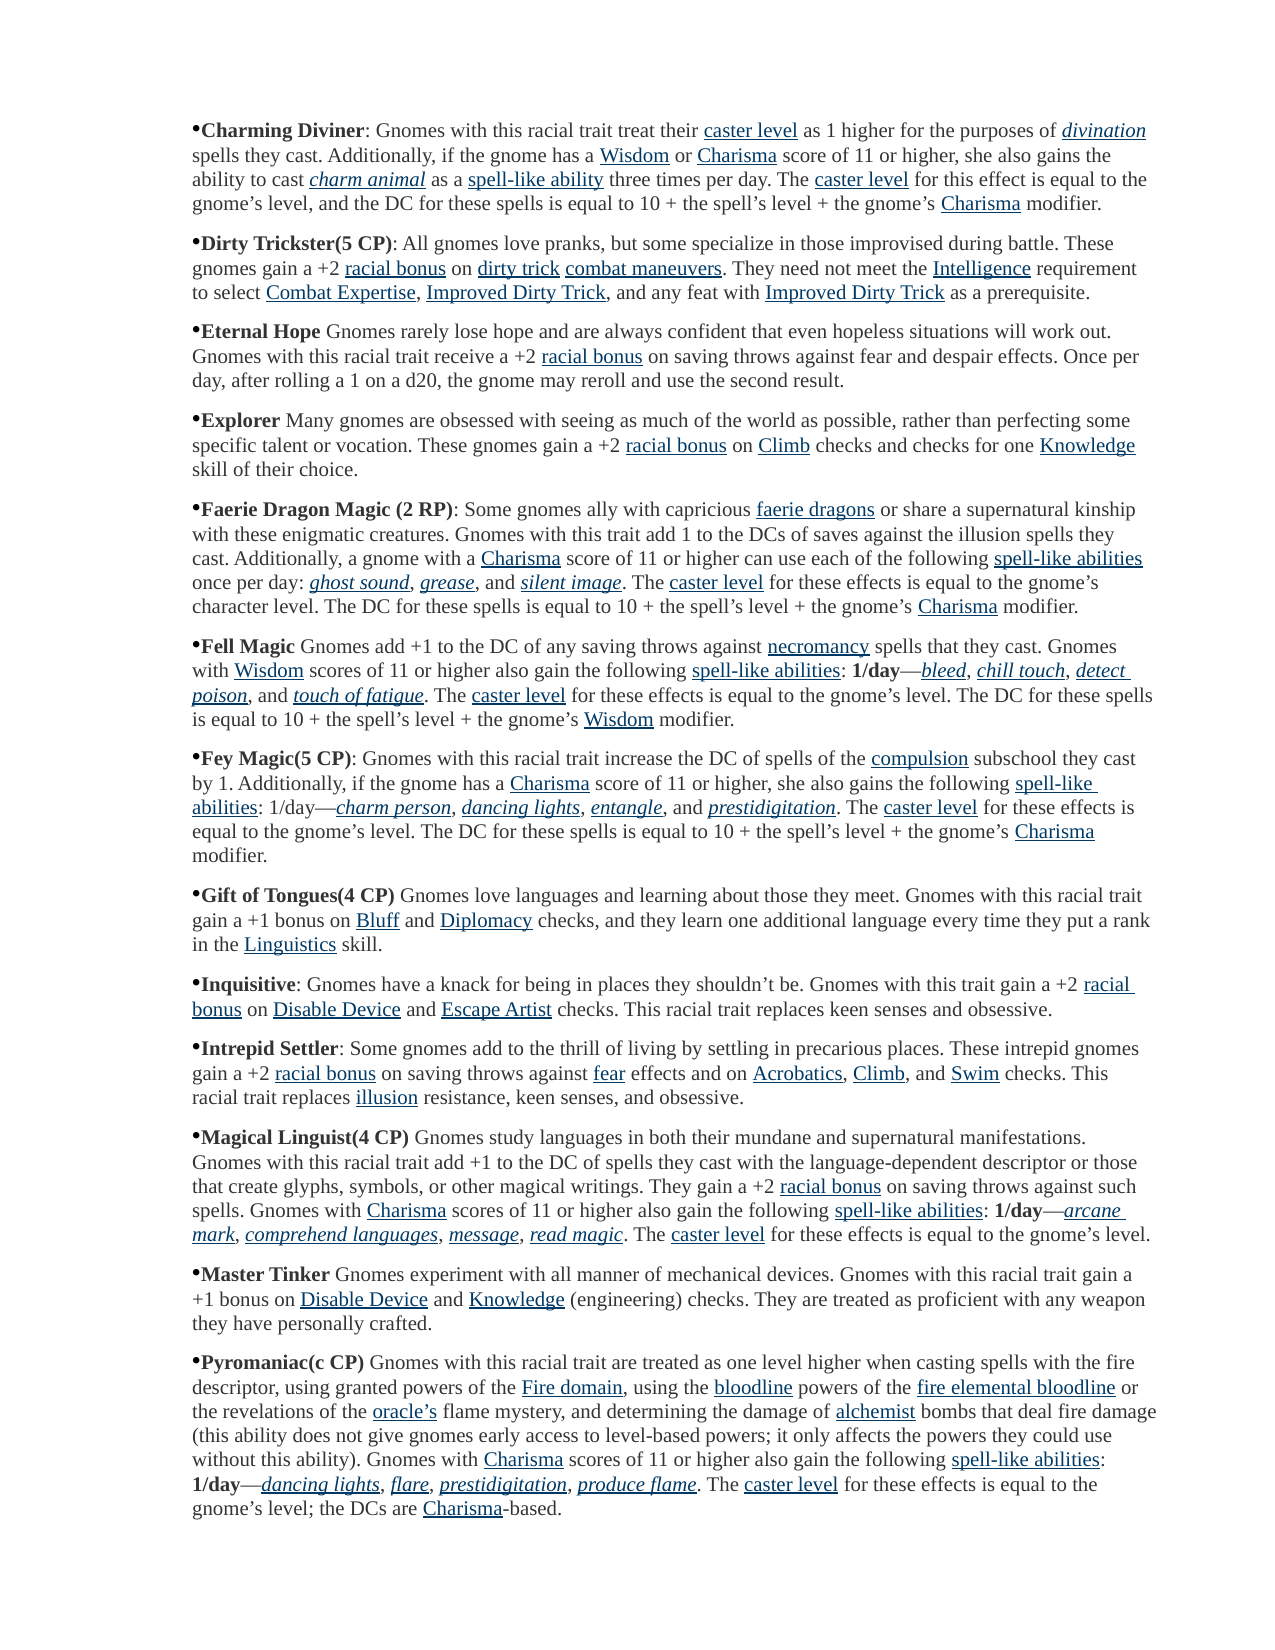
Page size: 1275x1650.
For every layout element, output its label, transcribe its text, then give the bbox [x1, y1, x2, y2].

list Pyromaniac(c CP) Gnomes with this racial trait are treated as one level higher when casting spells with the fire descriptor, using granted powers of the Fire domain, using the bloodline powers of the fire elemental bloodline or the revelations of the oracle’s flame mystery, and determining the damage of alchemist bombs that deal fire damage (this ability does not give gnomes early access to level-based powers; it only affects the powers they could use without this ability). Gnomes with Charisma scores of 11 or higher also gain the following spell-like abilities: 1/day—dancing lights, flare, prestidigitation, produce flame. The caster level for these effects is equal to the gnome’s level; the DCs are Charisma-based. [118, 1350, 1157, 1519]
list Fey Magic(5 CP): Gnomes with this racial trait increase the DC of spells of the compulsion subschool they cast by 1. Additionally, if the gnome has a Charisma score of 11 or higher, she also gains the following spell-like abilities: 1/day—charm person, dancing lights, entangle, and prestidigitation. The caster level for these effects is equal to the gnome’s level. The DC for these spells is equal to 10 + the spell’s level + the gnome’s Charisma modifier. [118, 746, 1157, 867]
list Inquisitive: Gnomes have a knack for being in places they shouldn’t be. Gnomes with this trait gain a +2 racial bonus on Disable Device and Escape Artist checks. This racial trait replaces keen senses and obsessive. [118, 972, 1157, 1021]
list Explorer Many gnomes are obsessed with seeing as much of the world as possible, rather than perfecting some specific talent or vocation. These gnomes gain a +2 racial bonus on Climb checks and checks for one Knowledge skill of their choice. [118, 408, 1157, 481]
list Eternal Hope Gnomes rarely lose hope and are always confident that even hopeless situations will work out. Gnomes with this racial trait receive a +2 racial bonus on saving throws against fear and despair effects. Once per day, after rolling a 1 on a d20, the gnome may reroll and use the second result. [118, 319, 1157, 392]
list Magical Linguist(4 CP) Gnomes study languages in both their mundane and supernatural manifestations. Gnomes with this racial trait add +1 to the DC of spells they cast with the language-dependent descriptor or those that create glyphs, symbols, or other magical writings. They gain a +2 racial bonus on saving throws against such spells. Gnomes with Charisma scores of 11 or higher also gain the following spell-like abilities: 1/day—arcane mark, comprehend languages, message, read magic. The caster level for these effects is equal to the gnome’s level. [118, 1125, 1157, 1246]
list Dirty Trickster(5 CP): All gnomes love pranks, but some specialize in those improvised during battle. These gnomes gain a +2 racial bonus on dirty trick combat maneuvers. They need not meet the Intelligence requirement to select Combat Expertise, Improved Dirty Trick, and any feat with Improved Dirty Trick as a prerequisite. [118, 231, 1157, 304]
list Fell Magic Gnomes add +1 to the DC of any saving throws against necromancy spells that they cast. Gnomes with Wisdom scores of 11 or higher also gain the following spell-like abilities: 1/day—bleed, chill touch, detect poison, and touch of fatigue. The caster level for these effects is equal to the gnome’s level. The DC for these spells is equal to 10 + the spell’s level + the gnome’s Wisdom modifier. [118, 633, 1157, 731]
list Master Tinker Gnomes experiment with all manner of mechanical devices. Gnomes with this racial trait gain a +1 bonus on Disable Device and Knowledge (engineering) checks. They are treated as proficient with any weapon they have personally crafted. [118, 1262, 1157, 1335]
list Charming Diviner: Gnomes with this racial trait treat their caster level as 1 higher for the purposes of divination spells they cast. Additionally, if the gnome has a Wisdom or Charisma score of 11 or higher, she also gains the ability to cast charm animal as a spell-like ability three times per day. The caster level for this effect is equal to the gnome’s level, and the DC for these spells is equal to 10 + the spell’s level + the gnome’s Charisma modifier. [118, 118, 1157, 215]
list Faerie Dragon Magic (2 RP): Some gnomes ally with capricious faerie dragons or share a supernatural kinship with these enigmatic creatures. Gnomes with this trait add 1 to the DCs of saves against the illusion spells they cast. Additionally, a gnome with a Charisma score of 11 or higher can use each of the following spell-like abilities once per day: ghost sound, grease, and silent image. The caster level for these effects is equal to the gnome’s character level. The DC for these spells is equal to 10 + the spell’s level + the gnome’s Charisma modifier. [118, 497, 1157, 618]
list Gift of Tongues(4 CP) Gnomes love languages and learning about those they meet. Gnomes with this racial trait gain a +1 bonus on Bluff and Diplomacy checks, and they learn one additional language every time they put a rank in the Linguistics skill. [118, 883, 1157, 956]
list Intrepid Settler: Some gnomes add to the thrill of living by settling in precarious places. These intrepid gnomes gain a +2 racial bonus on saving throws against fear effects and on Acrobatics, Climb, and Swim checks. This racial trait replaces illusion resistance, keen senses, and obsessive. [118, 1036, 1157, 1109]
